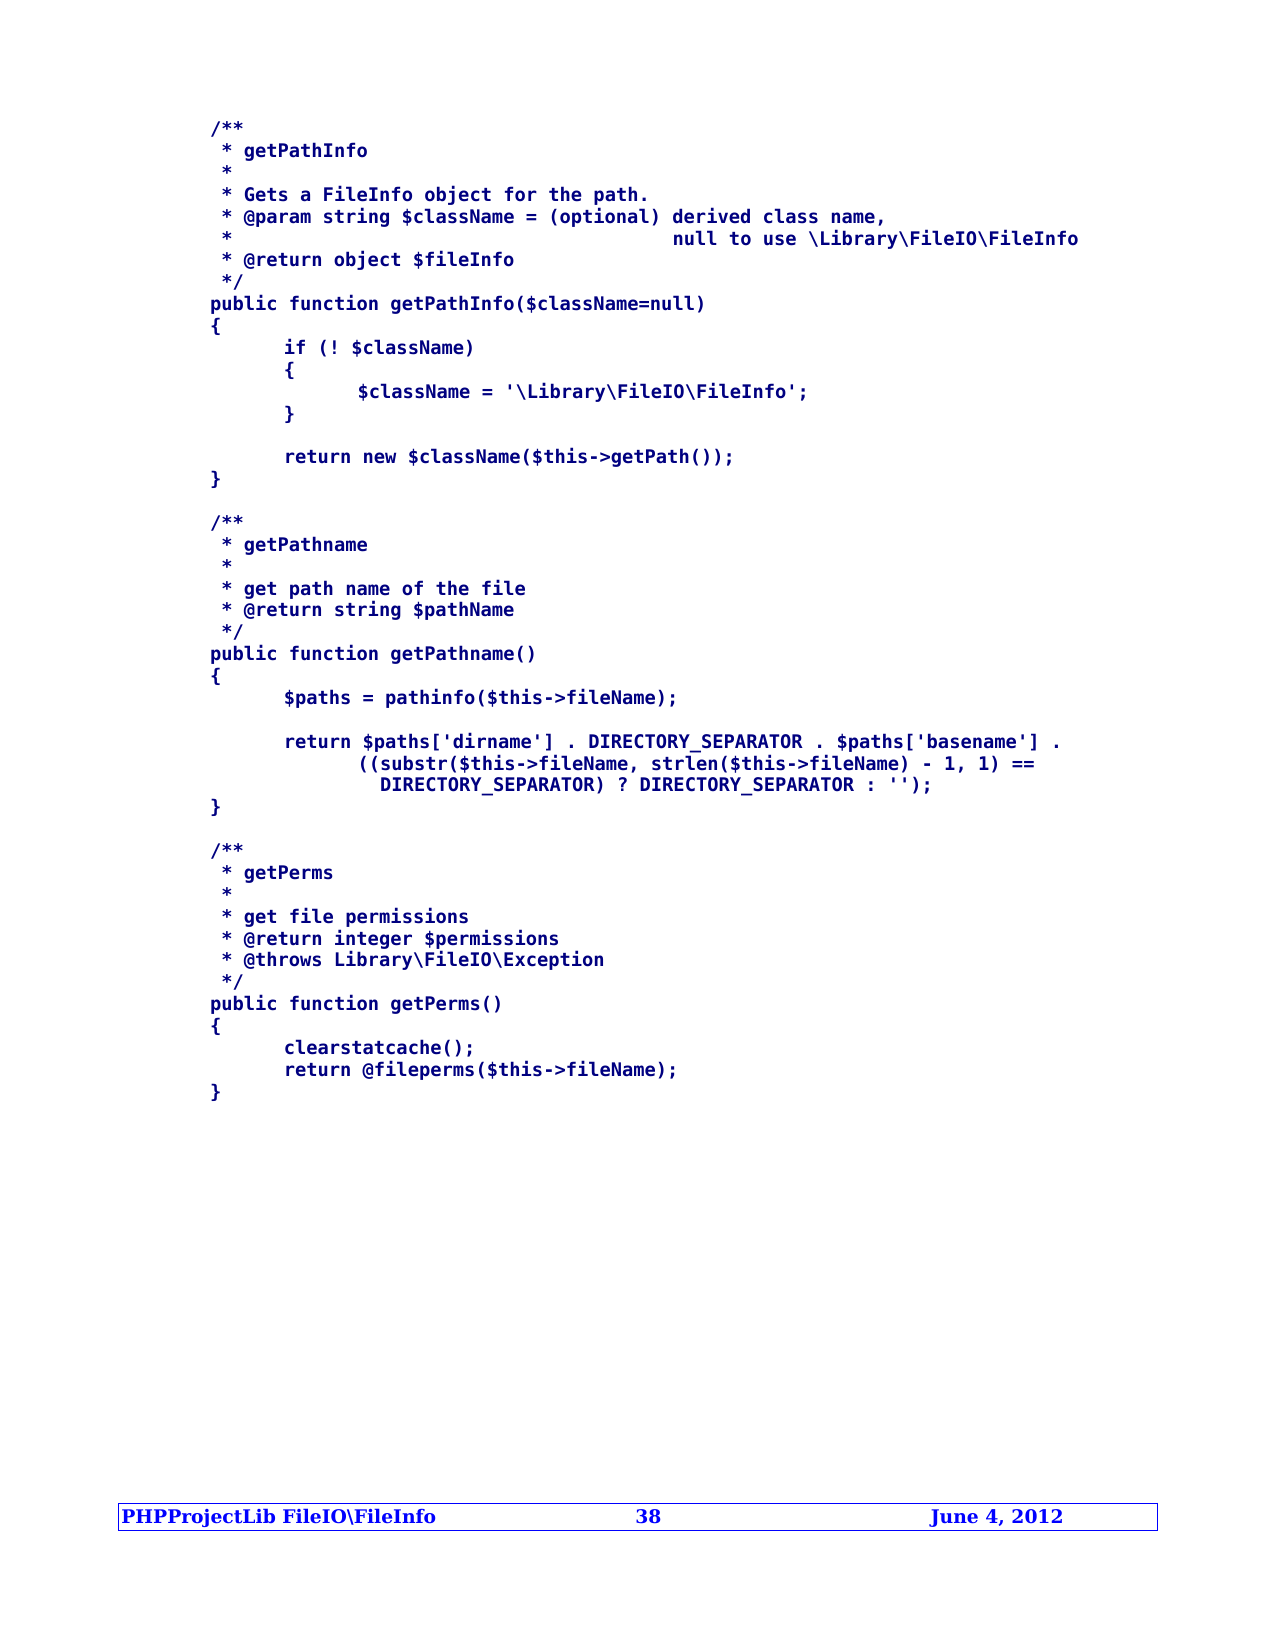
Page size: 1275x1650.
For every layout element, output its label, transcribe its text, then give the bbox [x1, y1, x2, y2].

list $paths = pathinfo($this->fileName); [136, 687, 1157, 709]
list if (! $className) [136, 337, 1157, 359]
list * null to use \Library\FileIO\FileInfo [136, 227, 1157, 249]
list } [136, 468, 1157, 490]
list * [136, 556, 1157, 577]
list * getPathInfo [136, 140, 1157, 162]
list return @fileperms($this->fileName); [136, 1059, 1157, 1081]
list } [136, 796, 1157, 818]
list } [136, 1081, 1157, 1102]
list */ [136, 971, 1157, 993]
list * [136, 884, 1157, 906]
list * @return integer $permissions [136, 927, 1157, 949]
list * get path name of the file [136, 577, 1157, 599]
list return $paths['dirname'] . DIRECTORY_SEPARATOR . $paths['basename'] . ((substr($this->fileName, strlen($this->fileName) - 1, 1) == DIRECTORY_SEPARATOR) ? DIRECTORY_SEPARATOR : ''); [136, 731, 1157, 796]
list { [136, 315, 1157, 337]
list { [136, 665, 1157, 687]
list * @param string $className = (optional) derived class name, [136, 206, 1157, 227]
list * get file permissions [136, 906, 1157, 927]
list public function getPathInfo($className=null) [136, 293, 1157, 315]
list $className = '\Library\FileIO\FileInfo'; [136, 381, 1157, 402]
list * getPathname [136, 534, 1157, 556]
list * @return string $pathName [136, 599, 1157, 621]
list /** [136, 118, 1157, 140]
list /** [136, 840, 1157, 862]
list /** [136, 512, 1157, 534]
list return new $className($this->getPath()); [136, 446, 1157, 468]
list } [136, 402, 1157, 424]
list * @return object $fileInfo [136, 249, 1157, 271]
list */ [136, 271, 1157, 293]
list * getPerms [136, 862, 1157, 884]
list { [136, 359, 1157, 381]
list * [136, 162, 1157, 184]
list */ [136, 621, 1157, 643]
list * @throws Library\FileIO\Exception [136, 949, 1157, 971]
list { [136, 1015, 1157, 1037]
list public function getPathname() [136, 643, 1157, 665]
list clearstatcache(); [136, 1037, 1157, 1059]
list * Gets a FileInfo object for the path. [136, 184, 1157, 206]
list public function getPerms() [136, 993, 1157, 1015]
